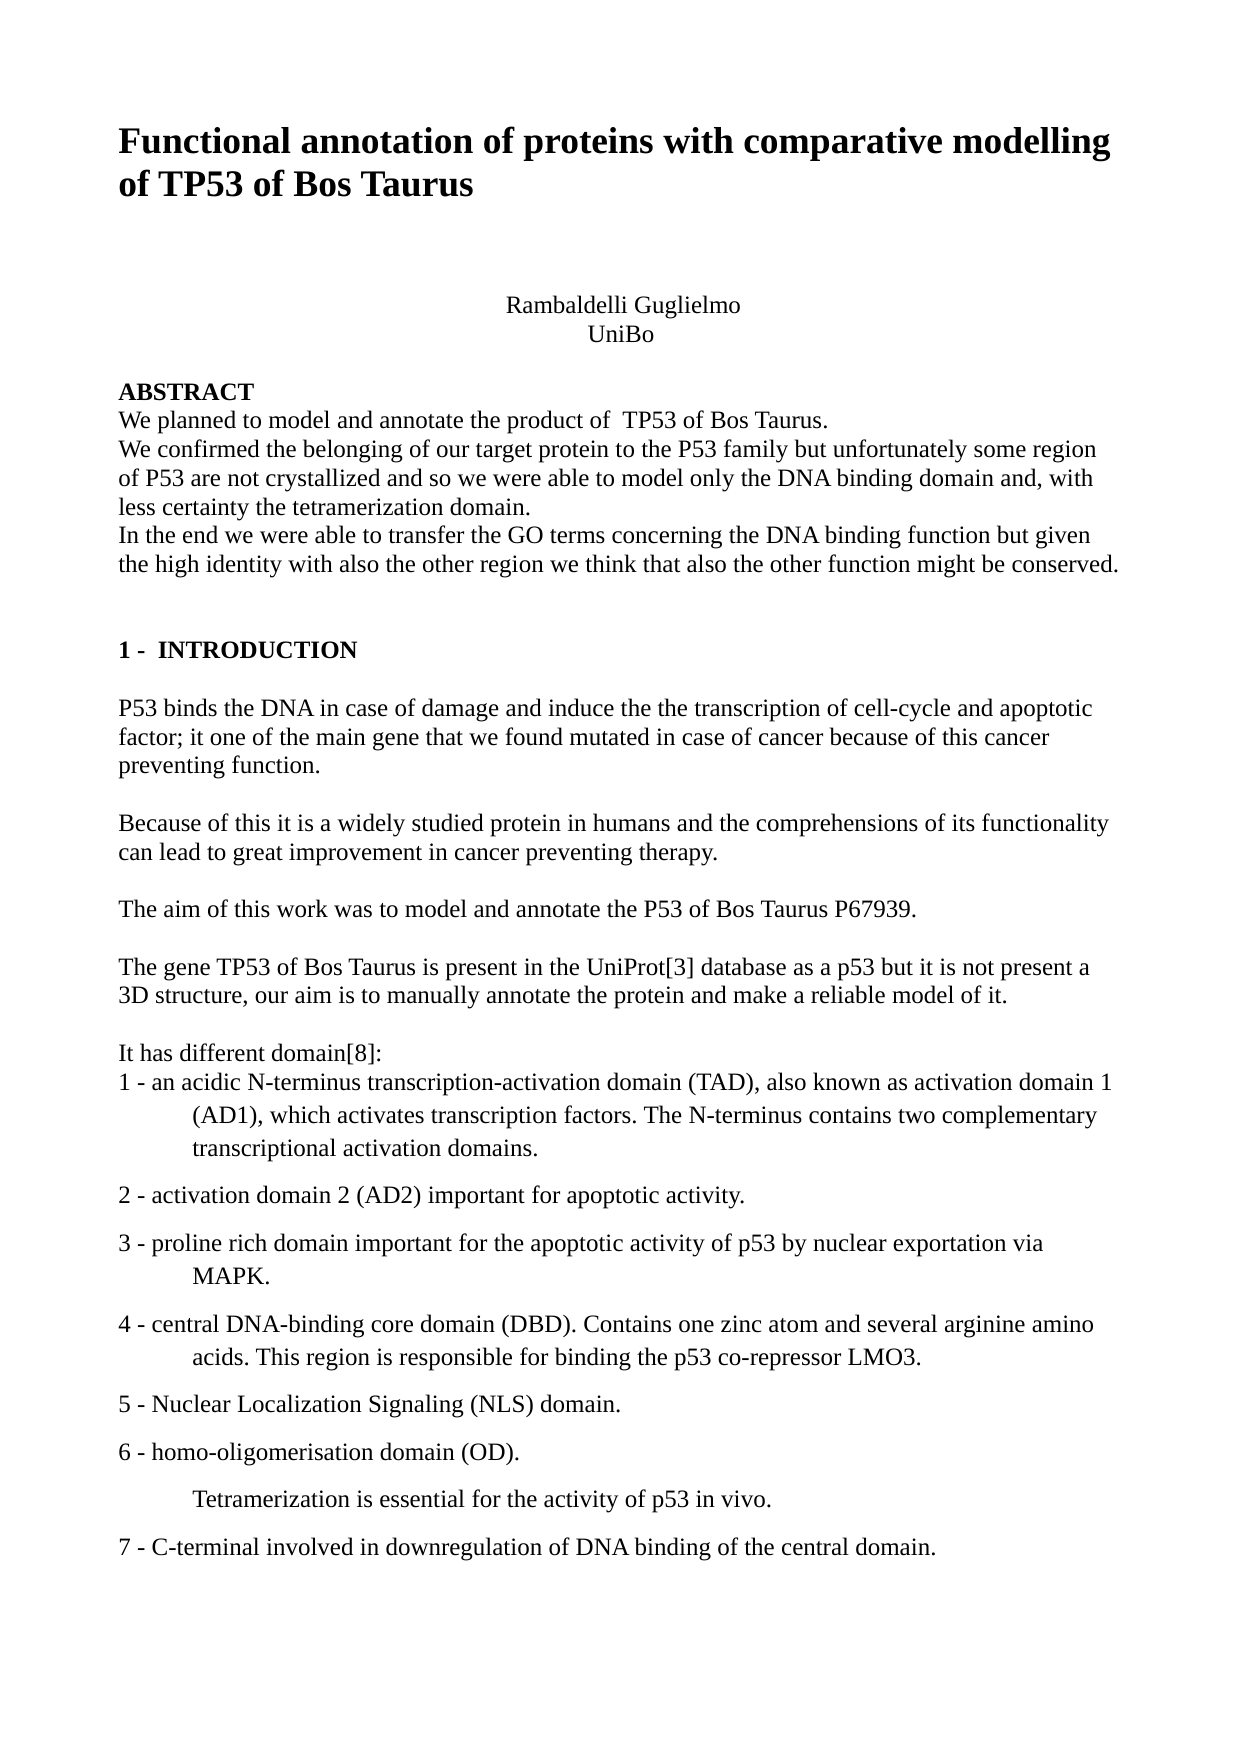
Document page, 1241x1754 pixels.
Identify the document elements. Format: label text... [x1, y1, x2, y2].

text 5 - Nuclear Localization Signaling (NLS) domain. [118, 1389, 1122, 1418]
text 7 - C-terminal involved in downregulation of DNA binding of the central domain. [118, 1532, 1122, 1561]
text It has different domain[8]: [118, 1038, 1122, 1067]
text We planned to model and annotate the product of TP53 of Bos Taurus. [118, 406, 1122, 434]
text Rambaldelli Guglielmo UniBo [118, 291, 1122, 348]
text 6 - homo-oligomerisation domain (OD). [118, 1437, 1122, 1466]
text 3 - proline rich domain important for the apoptotic activity of p53 by nuclear exportation via MAPK. [118, 1228, 1122, 1290]
text 2 - activation domain 2 (AD2) important for apoptotic activity. [118, 1181, 1122, 1209]
text Functional annotation of proteins with comparative modelling of TP53 of Bos Taurus [118, 118, 1122, 204]
text We confirmed the belonging of our target protein to the P53 family but unfortunately some region of P53 are not crystallized and so we were able to model only the DNA binding domain and, with less certainty the tetramerization domain. [118, 434, 1122, 521]
text Tetramerization is essential for the activity of p53 in vivo. [118, 1484, 1122, 1513]
text P53 binds the DNA in case of damage and induce the the transcription of cell-cycle and apoptotic factor; it one of the main gene that we found mutated in case of cancer because of this cancer preventing function. [118, 693, 1122, 779]
text 1 - INTRODUCTION [118, 636, 1122, 664]
text 4 - central DNA-binding core domain (DBD). Contains one zinc atom and several arginine amino acids. This region is responsible for binding the p53 co-repressor LMO3. [118, 1309, 1122, 1371]
text Because of this it is a widely studied protein in humans and the comprehensions of its functionality can lead to great improvement in cancer preventing therapy. [118, 808, 1122, 866]
text In the end we were able to transfer the GO terms concerning the DNA binding function but given the high identity with also the other region we think that also the other function might be conserved. [118, 521, 1122, 578]
text The gene TP53 of Bos Taurus is present in the UniProt[3] database as a p53 but it is not present a 3D structure, our aim is to manually annotate the protein and make a reliable model of it. [118, 952, 1122, 1009]
text ABSTRACT [118, 377, 1122, 406]
text 1 - an acidic N-terminus transcription-activation domain (TAD), also known as activation domain 1 (AD1), which activates transcription factors. The N-terminus contains two complementary transcriptional activation domains. [118, 1067, 1122, 1162]
text The aim of this work was to model and annotate the P53 of Bos Taurus P67939. [118, 894, 1122, 923]
